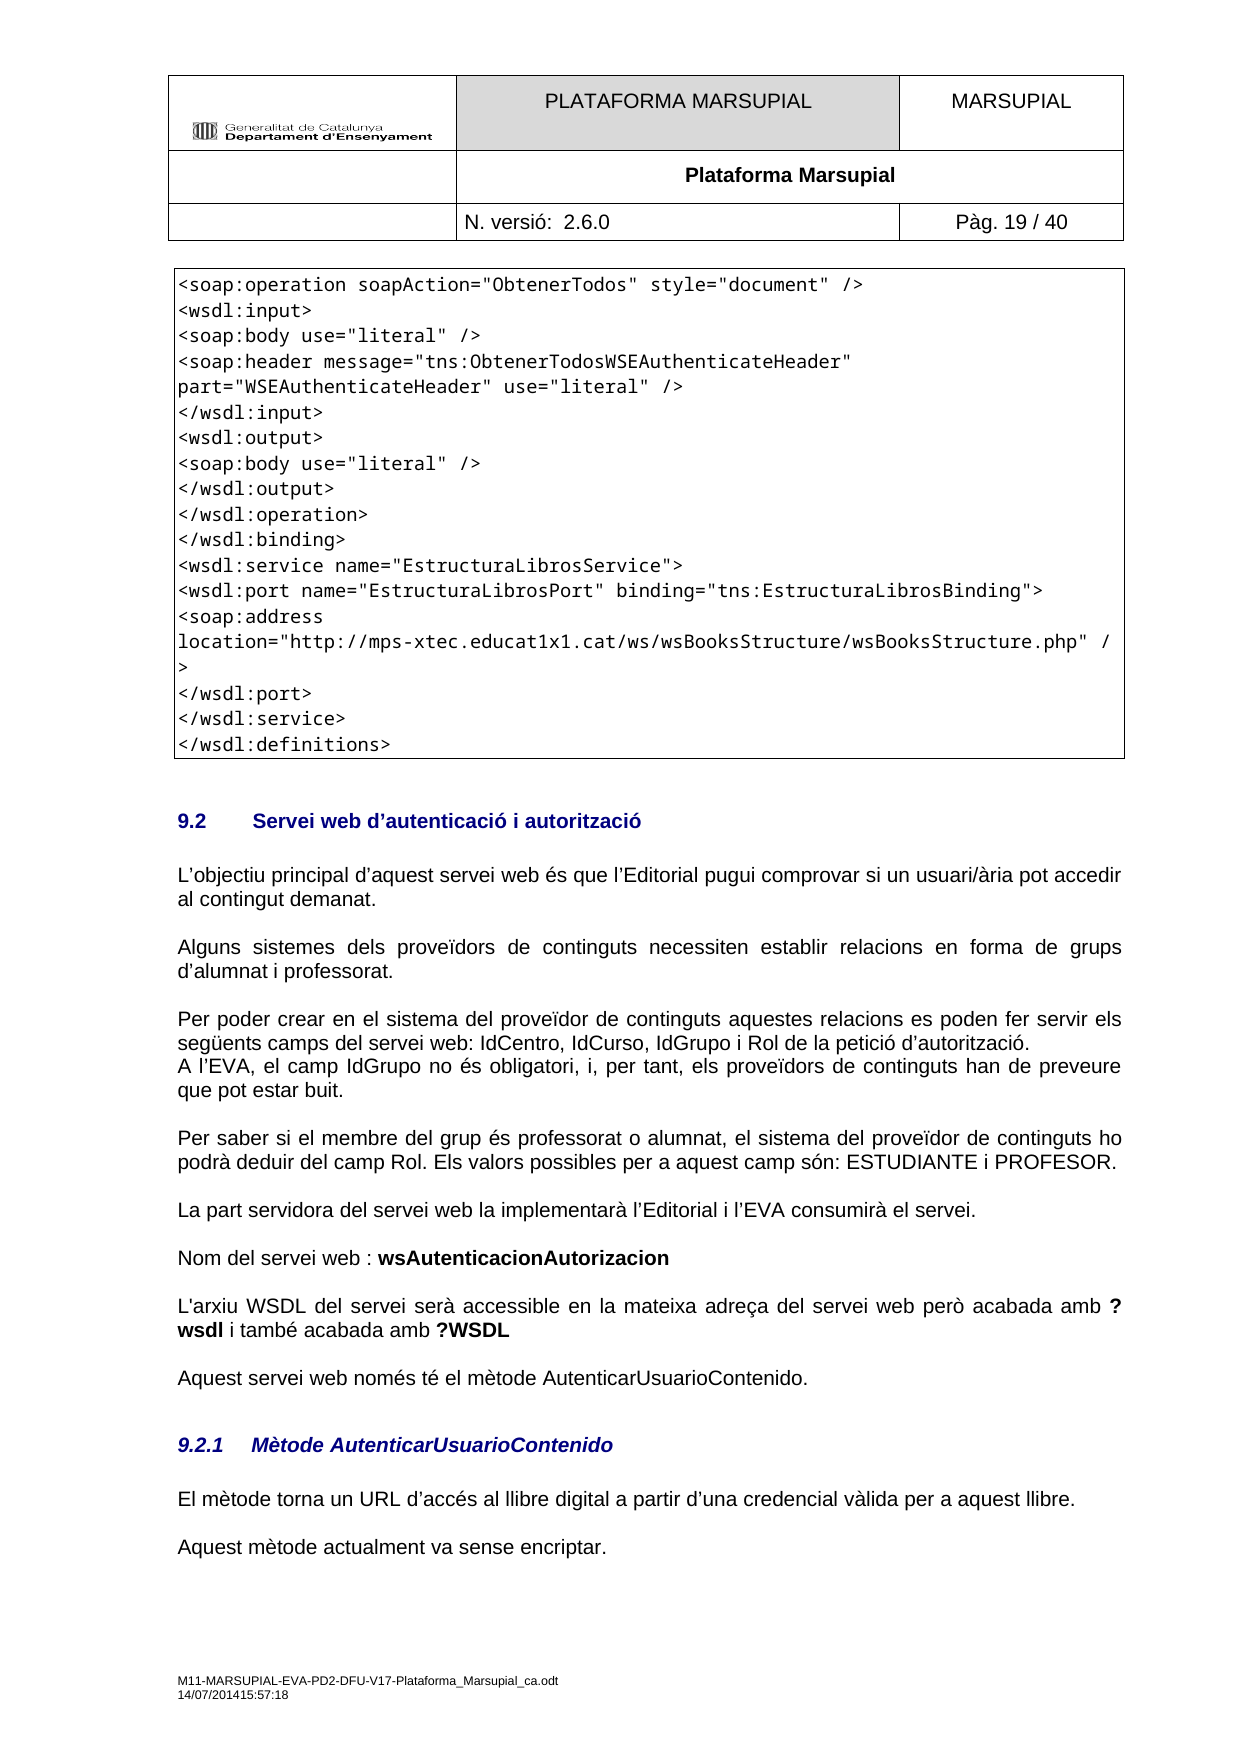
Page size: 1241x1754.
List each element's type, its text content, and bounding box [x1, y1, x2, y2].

text </wsdl:input> [177, 399, 1122, 424]
text A l’EVA, el camp IdGrupo no és obligatori, i, per tant, els proveïdors de continguts han de preveure que pot estar buit. [177, 1054, 1122, 1102]
text Per saber si el membre del grup és professorat o alumnat, el sistema del proveïdor de continguts ho podrà deduir del camp Rol. Els valors possibles per a aquest camp són: ESTUDIANTE i PROFESOR. [177, 1126, 1122, 1174]
text L’objectiu principal d’aquest servei web és que l’Editorial pugui comprovar si un usuari/ària pot accedir al contingut demanat. [177, 863, 1122, 911]
text L'arxiu WSDL del servei serà accessible en la mateixa adreça del servei web però acabada amb ?wsdl i també acabada amb ?WSDL [177, 1294, 1122, 1342]
text <soap:header message="tns:ObtenerTodosWSEAuthenticateHeader" part="WSEAuthenticateHeader" use="literal" /> [177, 348, 1122, 399]
text </wsdl:binding> [177, 527, 1122, 552]
text Per poder crear en el sistema del proveïdor de continguts aquestes relacions es poden fer servir els següents camps del servei web: IdCentro, IdCurso, IdGrupo i Rol de la petició d’autorització. [177, 1006, 1122, 1054]
text Aquest mètode actualment va sense encriptar. [177, 1534, 1122, 1558]
subtitle Servei web d’autenticació i autorització [177, 808, 1122, 832]
text <wsdl:output> [177, 424, 1122, 450]
text </wsdl:definitions> [175, 728, 1124, 758]
text </wsdl:operation> [177, 501, 1122, 527]
text Aquest servei web només té el mètode AutenticarUsuarioContenido. [177, 1366, 1122, 1390]
text <wsdl:input> [177, 297, 1122, 322]
text </wsdl:service> [177, 705, 1122, 728]
text Alguns sistemes dels proveïdors de continguts necessiten establir relacions en forma de grups d’alumnat i professorat. [177, 934, 1122, 982]
subtitle Mètode AutenticarUsuarioContenido [177, 1432, 1122, 1456]
text <soap:body use="literal" /> [177, 450, 1122, 476]
text <soap:body use="literal" /> [177, 322, 1122, 348]
text La part servidora del servei web la implementarà l’Editorial i l’EVA consumirà el servei. [177, 1198, 1122, 1222]
text <wsdl:service name="EstructuraLibrosService"> [177, 552, 1122, 578]
text <wsdl:port name="EstructuraLibrosPort" binding="tns:EstructuraLibrosBinding"> [177, 578, 1122, 603]
text Nom del servei web : wsAutenticacionAutorizacion [177, 1246, 1122, 1270]
text </wsdl:output> [177, 476, 1122, 501]
text </wsdl:port> [177, 680, 1122, 705]
text El mètode torna un URL d’accés al llibre digital a partir d’una credencial vàlida per a aquest llibre. [177, 1487, 1122, 1511]
text <soap:operation soapAction="ObtenerTodos" style="document" /> [175, 269, 1124, 297]
text <soap:address location="http://mps-xtec.educat1x1.cat/ws/wsBooksStructure/wsBooksStructure.php" /> [177, 603, 1122, 680]
